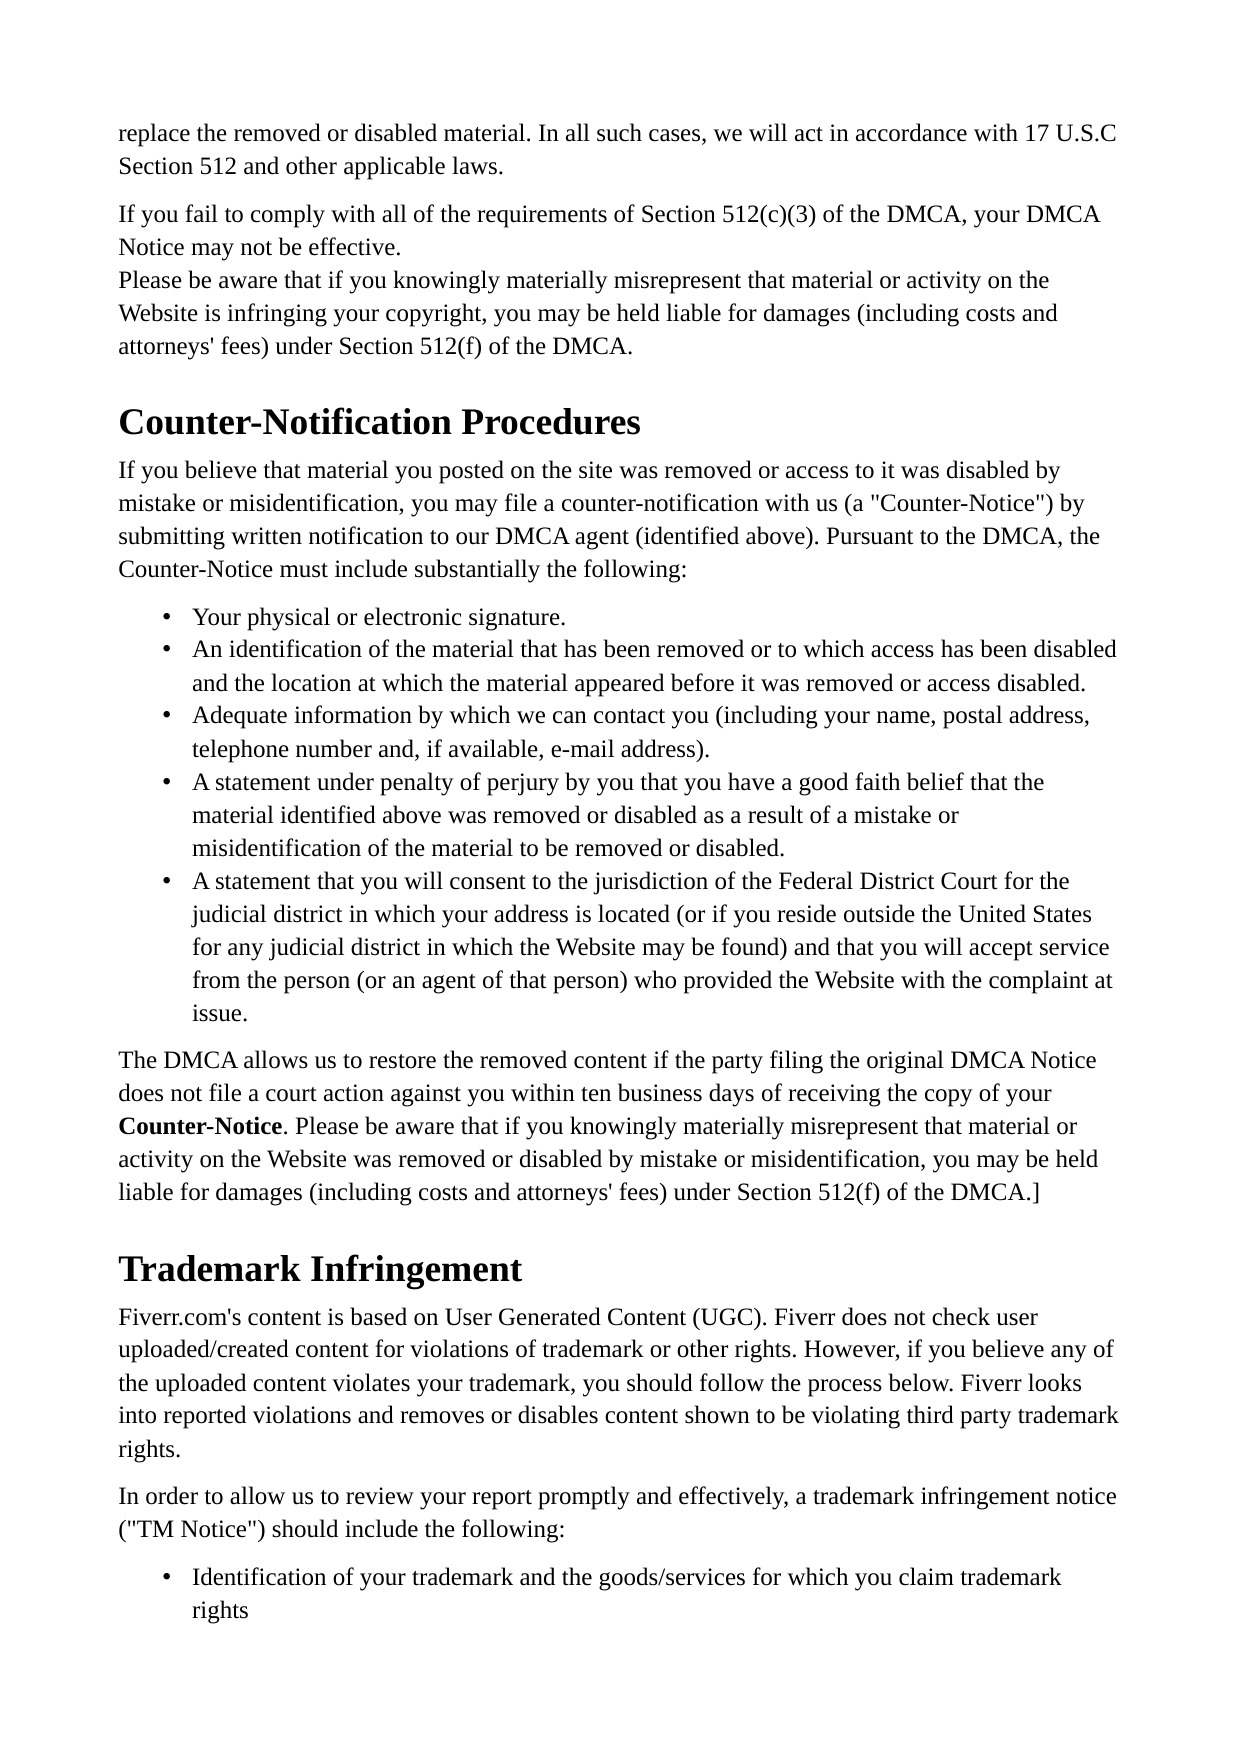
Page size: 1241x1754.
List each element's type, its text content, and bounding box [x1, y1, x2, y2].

text replace the removed or disabled material. In all such cases, we will act in accordance with 17 U.S.C Section 512 and other applicable laws. [118, 118, 1122, 180]
list A statement under penalty of perjury by you that you have a good faith belief that the material identified above was removed or disabled as a result of a mistake or misidentification of the material to be removed or disabled. [162, 767, 1122, 861]
subtitle Trademark Infringement [118, 1246, 1122, 1289]
text In order to allow us to review your report promptly and effectively, a trademark infringement notice ("TM Notice") should include the following: [118, 1481, 1122, 1543]
subtitle Counter-Notification Procedures [118, 399, 1122, 442]
list Adequate information by which we can contact you (including your name, postal address, telephone number and, if available, e-mail address). [162, 701, 1122, 762]
list An identification of the material that has been removed or to which access has been disabled and the location at which the material appeared before it was removed or access disabled. [162, 634, 1122, 696]
text If you believe that material you posted on the site was removed or access to it was disabled by mistake or misidentification, you may file a counter-notification with us (a "Counter-Notice") by submitting written notification to our DMCA agent (identified above). Pursuant to the DMCA, the Counter-Notice must include substantially the following: [118, 455, 1122, 583]
text The DMCA allows us to restore the removed content if the party filing the original DMCA Notice does not file a court action against you within ten business days of receiving the copy of your Counter-Notice. Please be aware that if you knowingly materially misrepresent that material or activity on the Website was removed or disabled by mistake or misidentification, you may be held liable for damages (including costs and attorneys' fees) under Section 512(f) of the DMCA.] [118, 1045, 1122, 1206]
list A statement that you will consent to the jurisdiction of the Federal District Court for the judicial district in which your address is located (or if you reside outside the United States for any judicial district in which the Website may be found) and that you will accept service from the person (or an agent of that person) who provided the Website with the complaint at issue. [162, 866, 1122, 1027]
text If you fail to comply with all of the requirements of Section 512(c)(3) of the DMCA, your DMCA Notice may not be effective. Please be aware that if you knowingly materially misrepresent that material or activity on the Website is infringing your copyright, you may be held liable for damages (including costs and attorneys' fees) under Section 512(f) of the DMCA. [118, 199, 1122, 359]
text Fiverr.com's content is based on User Generated Content (UGC). Fiverr does not check user uploaded/created content for violations of trademark or other rights. However, if you believe any of the uploaded content violates your trademark, you should follow the process below. Fiverr looks into reported violations and removes or disables content shown to be violating third party trademark rights. [118, 1302, 1122, 1462]
list Identification of your trademark and the goods/services for which you claim trademark rights [162, 1562, 1122, 1624]
list Your physical or electronic signature. [162, 602, 1122, 630]
